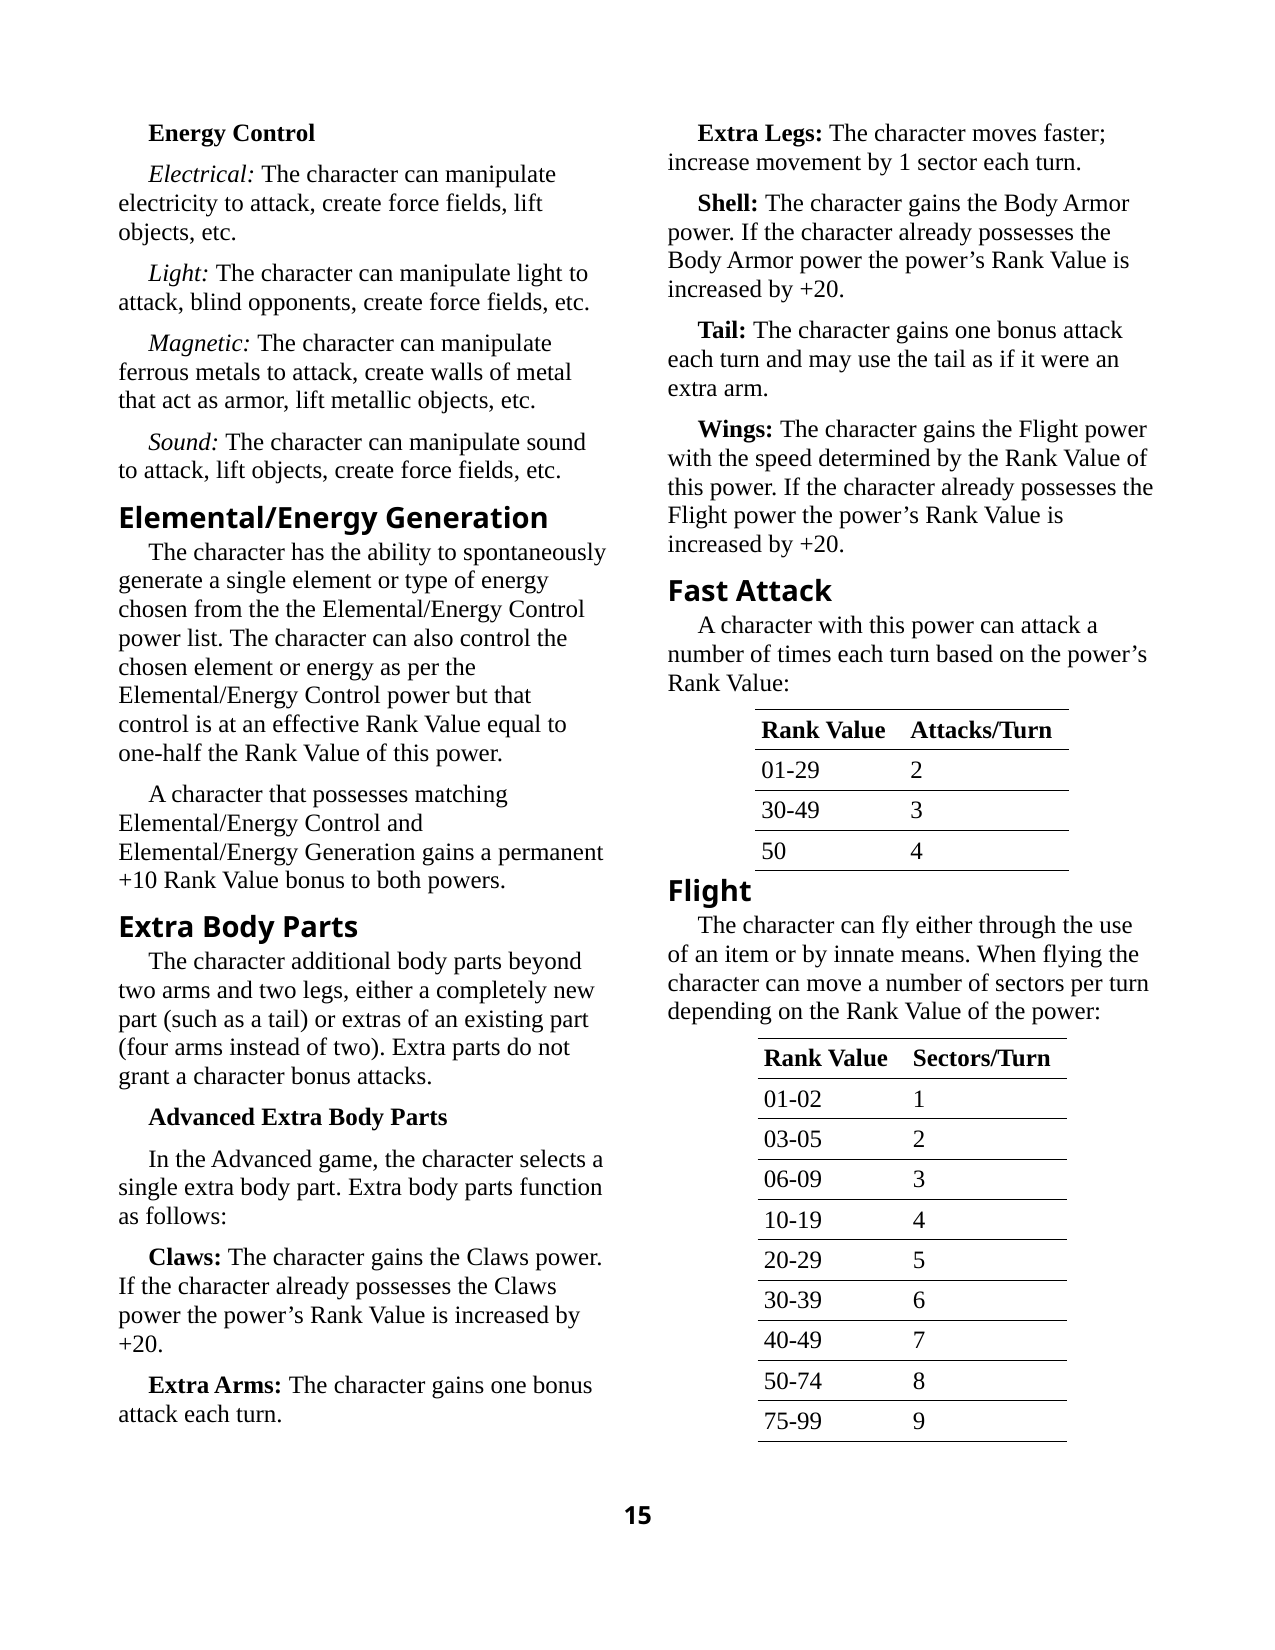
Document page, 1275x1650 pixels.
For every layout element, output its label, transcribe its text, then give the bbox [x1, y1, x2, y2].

table_cell 50-74 [758, 1361, 907, 1400]
text In the Advanced game, the character selects a single extra body part. Extra body parts function as follows: [118, 1144, 607, 1230]
table_cell 10-19 [758, 1200, 907, 1239]
subtitle Extra Body Parts [118, 907, 607, 946]
table_cell 06-09 [758, 1160, 907, 1199]
text Tail: The character gains one bonus attack each turn and may use the tail as if it were an extra arm. [667, 316, 1157, 402]
text The character can fly either through the use of an item or by innate means. When flying the character can move a number of sectors per turn depending on the Rank Value of the power: [667, 910, 1157, 1025]
table_cell 40-49 [758, 1321, 907, 1360]
table_cell 4 [904, 831, 1069, 870]
table_cell 75-99 [758, 1401, 907, 1441]
text The character has the ability to spontaneously generate a single element or type of energy chosen from the the Elemental/Energy Control power list. The character can also control the chosen element or energy as per the Elemental/Energy Control power but that control is at an effective Rank Value equal to one-half the Rank Value of this power. [118, 537, 607, 767]
subtitle Flight [667, 870, 1157, 910]
table_cell 3 [904, 791, 1069, 830]
subtitle Elemental/Energy Generation [118, 497, 607, 537]
text A character that possesses matching Elemental/Energy Control and Elemental/Energy Generation gains a permanent +10 Rank Value bonus to both powers. [118, 779, 607, 894]
table_header Attacks/Turn [904, 710, 1069, 749]
table_cell 7 [907, 1321, 1067, 1360]
text The character additional body parts beyond two arms and two legs, either a completely new part (such as a tail) or extras of an existing part (four arms instead of two). Extra parts do not grant a character bonus attacks. [118, 946, 607, 1090]
text Wings: The character gains the Flight power with the speed determined by the Rank Value of this power. If the character already possesses the Flight power the power’s Rank Value is increased by +20. [667, 414, 1157, 558]
table_cell 01-02 [758, 1079, 907, 1118]
text Extra Legs: The character moves faster; increase movement by 1 sector each turn. [667, 118, 1157, 176]
table_header Rank Value [758, 1039, 907, 1078]
text Shell: The character gains the Body Armor power. If the character already possesses the Body Armor power the power’s Rank Value is increased by +20. [667, 188, 1157, 303]
text Claws: The character gains the Claws power. If the character already possesses the Claws power the power’s Rank Value is increased by +20. [118, 1242, 607, 1357]
table_header Rank Value [755, 710, 904, 749]
table_cell 03-05 [758, 1119, 907, 1158]
table_cell 6 [907, 1281, 1067, 1320]
text Advanced Extra Body Parts [118, 1102, 607, 1131]
text Energy Control [118, 118, 607, 147]
text Sound: The character can manipulate sound to attack, lift objects, create force fields, etc. [118, 427, 607, 484]
text Light: The character can manipulate light to attack, blind opponents, create force fields, etc. [118, 258, 607, 316]
text Electrical: The character can manipulate electricity to attack, create force fields, lift objects, etc. [118, 159, 607, 246]
table_cell 2 [907, 1119, 1067, 1158]
table_cell 30-49 [755, 791, 904, 830]
subtitle Fast Attack [667, 571, 1157, 610]
table_cell 9 [907, 1401, 1067, 1441]
table_cell 01-29 [755, 750, 904, 790]
table_cell 50 [755, 831, 904, 870]
table_cell 3 [907, 1160, 1067, 1199]
text Magnetic: The character can manipulate ferrous metals to attack, create walls of metal that act as armor, lift metallic objects, etc. [118, 328, 607, 414]
table_cell 30-39 [758, 1281, 907, 1320]
text Extra Arms: The character gains one bonus attack each turn. [118, 1370, 607, 1427]
table_header Sectors/Turn [907, 1039, 1067, 1078]
table_cell 2 [904, 750, 1069, 790]
table_cell 8 [907, 1361, 1067, 1400]
table_cell 1 [907, 1079, 1067, 1118]
table_cell 20-29 [758, 1240, 907, 1279]
table_cell 4 [907, 1200, 1067, 1239]
text A character with this power can attack a number of times each turn based on the power’s Rank Value: [667, 610, 1157, 697]
table_cell 5 [907, 1240, 1067, 1279]
